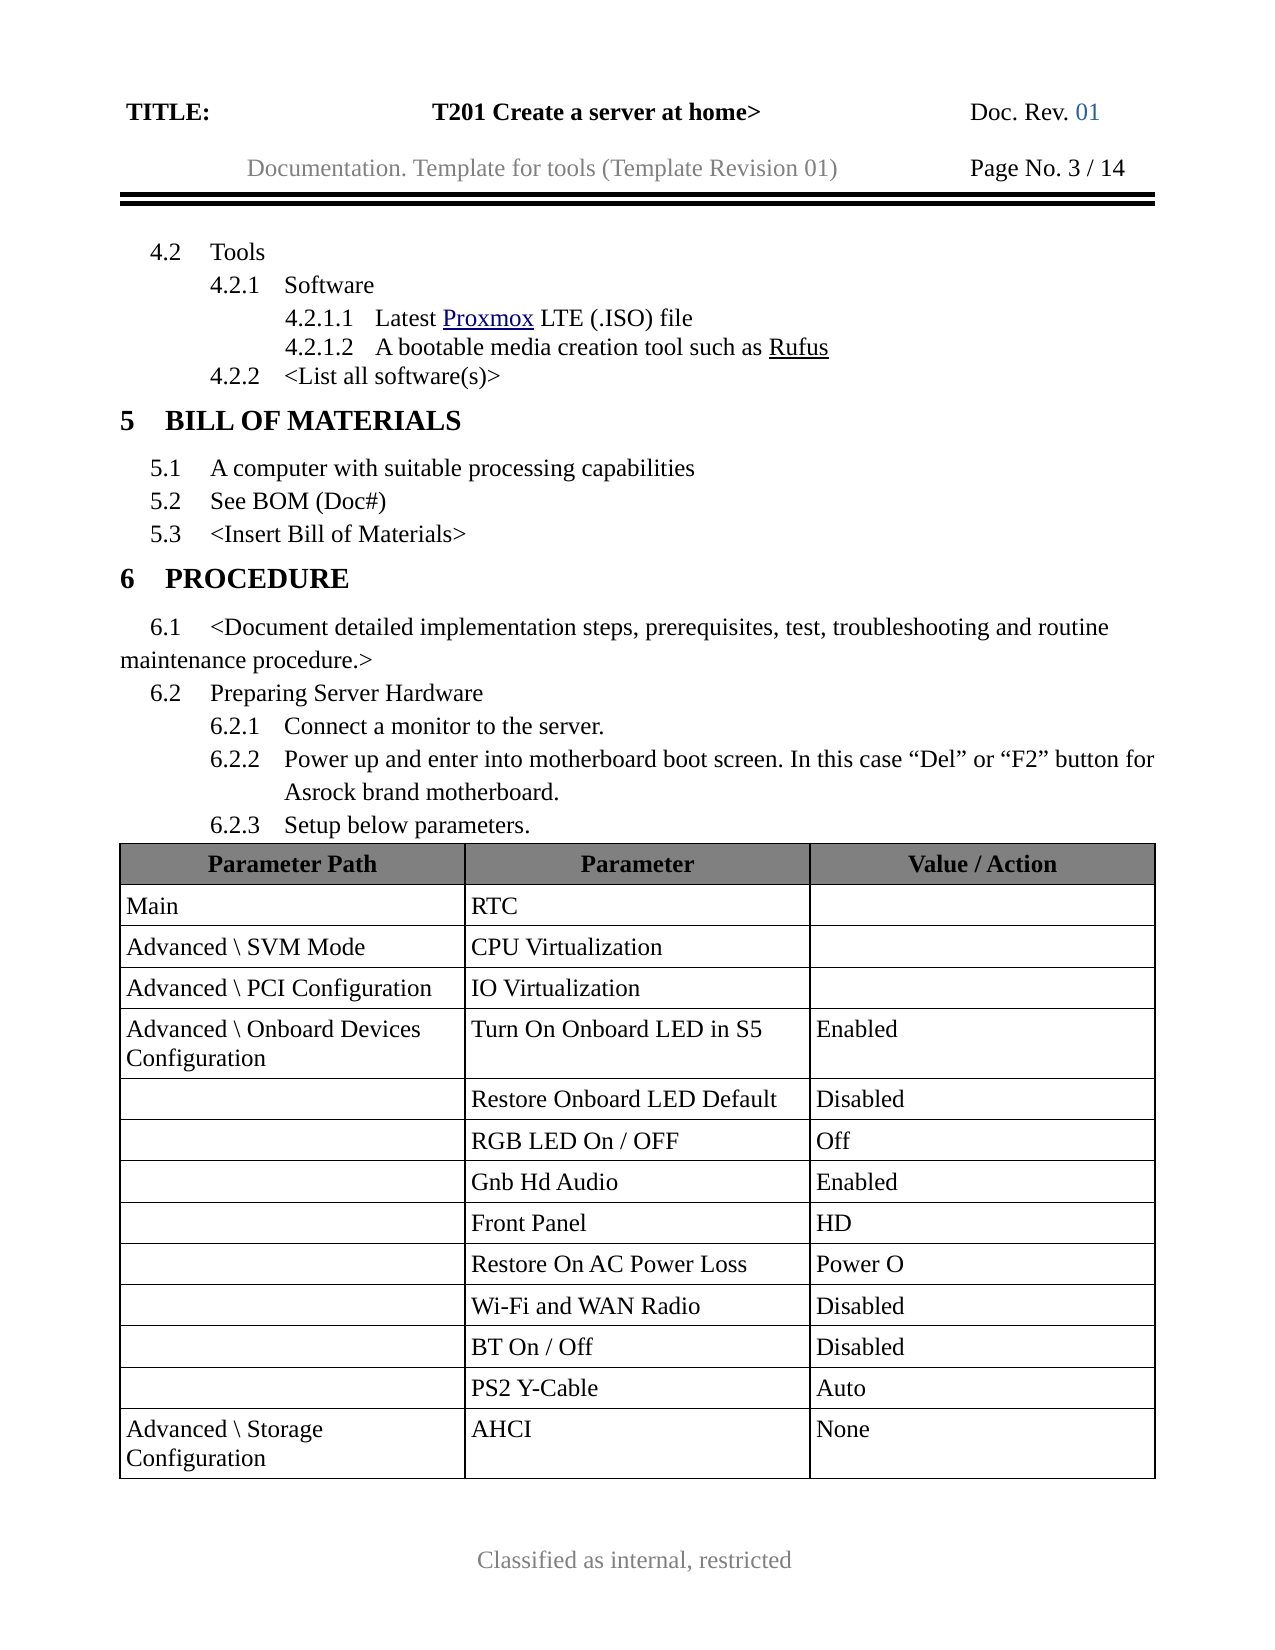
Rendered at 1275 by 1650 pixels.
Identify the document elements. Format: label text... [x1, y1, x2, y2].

table_cell Wi-Fi and WAN Radio [466, 1285, 809, 1325]
table_cell Advanced \ SVM Mode [121, 926, 464, 967]
table_cell [121, 1120, 464, 1160]
table_cell Enabled [811, 1161, 1154, 1202]
subtitle See BOM (Doc#) [120, 486, 1155, 515]
subtitle Tools [120, 237, 1155, 266]
subtitle Bill of materials [120, 403, 1155, 437]
subtitle <List all software(s)> [210, 361, 1155, 390]
table_cell Auto [811, 1368, 1154, 1408]
table_cell Disabled [811, 1079, 1154, 1119]
subtitle Preparing Server Hardware [120, 678, 1155, 706]
table_cell BT On / Off [466, 1326, 809, 1367]
table_cell Disabled [811, 1285, 1154, 1325]
table_cell Disabled [811, 1326, 1154, 1367]
subtitle Procedure [120, 561, 1155, 595]
subtitle Power up and enter into motherboard boot screen. In this case “Del” or “F2” button for Asrock brand motherboard. [210, 744, 1155, 806]
table_cell Power O [811, 1244, 1154, 1284]
subtitle <Insert Bill of Materials> [120, 519, 1155, 548]
table_cell [121, 1244, 464, 1284]
table_cell [121, 1285, 464, 1325]
table_cell Enabled [811, 1009, 1154, 1078]
table_header Parameter Path [121, 844, 464, 884]
table_cell Advanced \ Storage Configuration [121, 1409, 464, 1478]
subtitle A bootable media creation tool such as Rufus [285, 332, 1155, 361]
table_cell RTC [466, 885, 809, 925]
table_cell [811, 926, 1154, 967]
table_cell Restore On AC Power Loss [466, 1244, 809, 1284]
subtitle A computer with suitable processing capabilities [120, 453, 1155, 482]
table_cell RGB LED On / OFF [466, 1120, 809, 1160]
table_cell Advanced \ PCI Configuration [121, 968, 464, 1008]
table_cell None [811, 1409, 1154, 1478]
table_cell PS2 Y-Cable [466, 1368, 809, 1408]
table_cell [811, 968, 1154, 1008]
table_cell [121, 1203, 464, 1243]
table_cell Main [121, 885, 464, 925]
subtitle Software [210, 271, 1155, 299]
subtitle Connect a monitor to the server. [210, 711, 1155, 739]
table_header Parameter [466, 844, 809, 884]
table_cell HD [811, 1203, 1154, 1243]
table_cell IO Virtualization [466, 968, 809, 1008]
table_cell CPU Virtualization [466, 926, 809, 967]
table_cell Turn On Onboard LED in S5 [466, 1009, 809, 1078]
table_cell Off [811, 1120, 1154, 1160]
table_cell [811, 885, 1154, 925]
table_cell [121, 1079, 464, 1119]
subtitle <Document detailed implementation steps, prerequisites, test, troubleshooting and routine maintenance procedure.> [120, 612, 1155, 673]
table_cell [121, 1161, 464, 1202]
table_header Value / Action [811, 844, 1154, 884]
table_cell Restore Onboard LED Default [466, 1079, 809, 1119]
table_cell [121, 1326, 464, 1367]
table_cell Gnb Hd Audio [466, 1161, 809, 1202]
subtitle Latest Proxmox LTE (.ISO) file [285, 303, 1155, 332]
table_cell Front Panel [466, 1203, 809, 1243]
subtitle Setup below parameters. [210, 810, 1155, 838]
table_cell Advanced \ Onboard Devices Configuration [121, 1009, 464, 1078]
table_cell [121, 1368, 464, 1408]
table_cell AHCI [466, 1409, 809, 1478]
